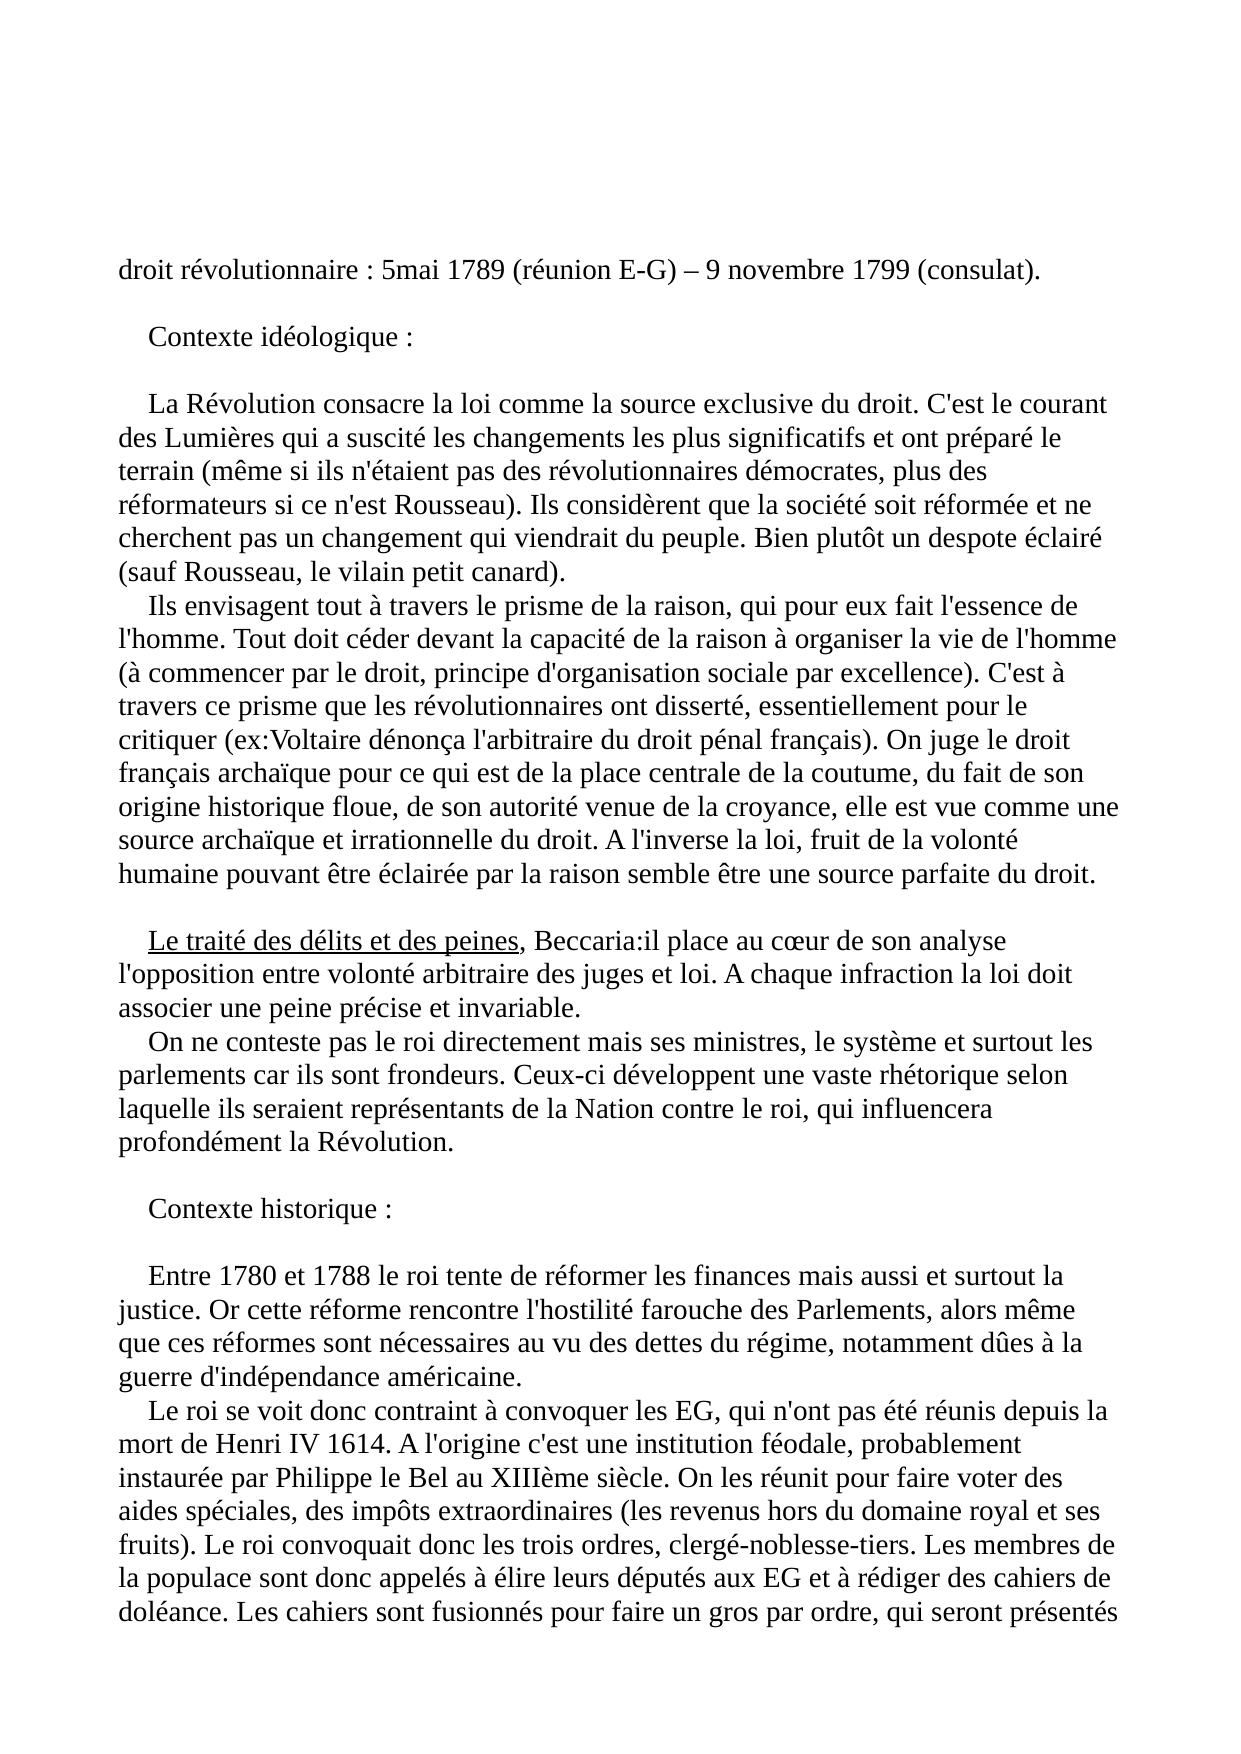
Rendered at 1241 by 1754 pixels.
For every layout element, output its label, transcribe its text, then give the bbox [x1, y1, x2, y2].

text Contexte idéologique : [118, 319, 1122, 353]
text Contexte historique : [118, 1191, 1122, 1225]
text Entre 1780 et 1788 le roi tente de réformer les finances mais aussi et surtout la justice. Or cette réforme rencontre l'hostilité farouche des Parlements, alors même que ces réformes sont nécessaires au vu des dettes du régime, notamment dûes à la guerre d'indépendance américaine. [118, 1258, 1122, 1393]
text On ne conteste pas le roi directement mais ses ministres, le système et surtout les parlements car ils sont frondeurs. Ceux-ci développent une vaste rhétorique selon laquelle ils seraient représentants de la Nation contre le roi, qui influencera profondément la Révolution. [118, 1024, 1122, 1158]
text Ils envisagent tout à travers le prisme de la raison, qui pour eux fait l'essence de l'homme. Tout doit céder devant la capacité de la raison à organiser la vie de l'homme (à commencer par le droit, principe d'organisation sociale par excellence). C'est à travers ce prisme que les révolutionnaires ont disserté, essentiellement pour le critiquer (ex:Voltaire dénonça l'arbitraire du droit pénal français). On juge le droit français archaïque pour ce qui est de la place centrale de la coutume, du fait de son origine historique floue, de son autorité venue de la croyance, elle est vue comme une source archaïque et irrationnelle du droit. A l'inverse la loi, fruit de la volonté humaine pouvant être éclairée par la raison semble être une source parfaite du droit. [118, 588, 1122, 889]
text Le traité des délits et des peines, Beccaria:il place au cœur de son analyse l'opposition entre volonté arbitraire des juges et loi. A chaque infraction la loi doit associer une peine précise et invariable. [118, 923, 1122, 1024]
text droit révolutionnaire : 5mai 1789 (réunion E-G) – 9 novembre 1799 (consulat). [118, 252, 1122, 286]
text La Révolution consacre la loi comme la source exclusive du droit. C'est le courant des Lumières qui a suscité les changements les plus significatifs et ont préparé le terrain (même si ils n'étaient pas des révolutionnaires démocrates, plus des réformateurs si ce n'est Rousseau). Ils considèrent que la société soit réformée et ne cherchent pas un changement qui viendrait du peuple. Bien plutôt un despote éclairé (sauf Rousseau, le vilain petit canard). [118, 386, 1122, 588]
text Le roi se voit donc contraint à convoquer les EG, qui n'ont pas été réunis depuis la mort de Henri IV 1614. A l'origine c'est une institution féodale, probablement instaurée par Philippe le Bel au XIIIème siècle. On les réunit pour faire voter des aides spéciales, des impôts extraordinaires (les revenus hors du domaine royal et ses fruits). Le roi convoquait donc les trois ordres, clergé-noblesse-tiers. Les membres de la populace sont donc appelés à élire leurs députés aux EG et à rédiger des cahiers de doléance. Les cahiers sont fusionnés pour faire un gros par ordre, qui seront présentés [118, 1393, 1122, 1627]
